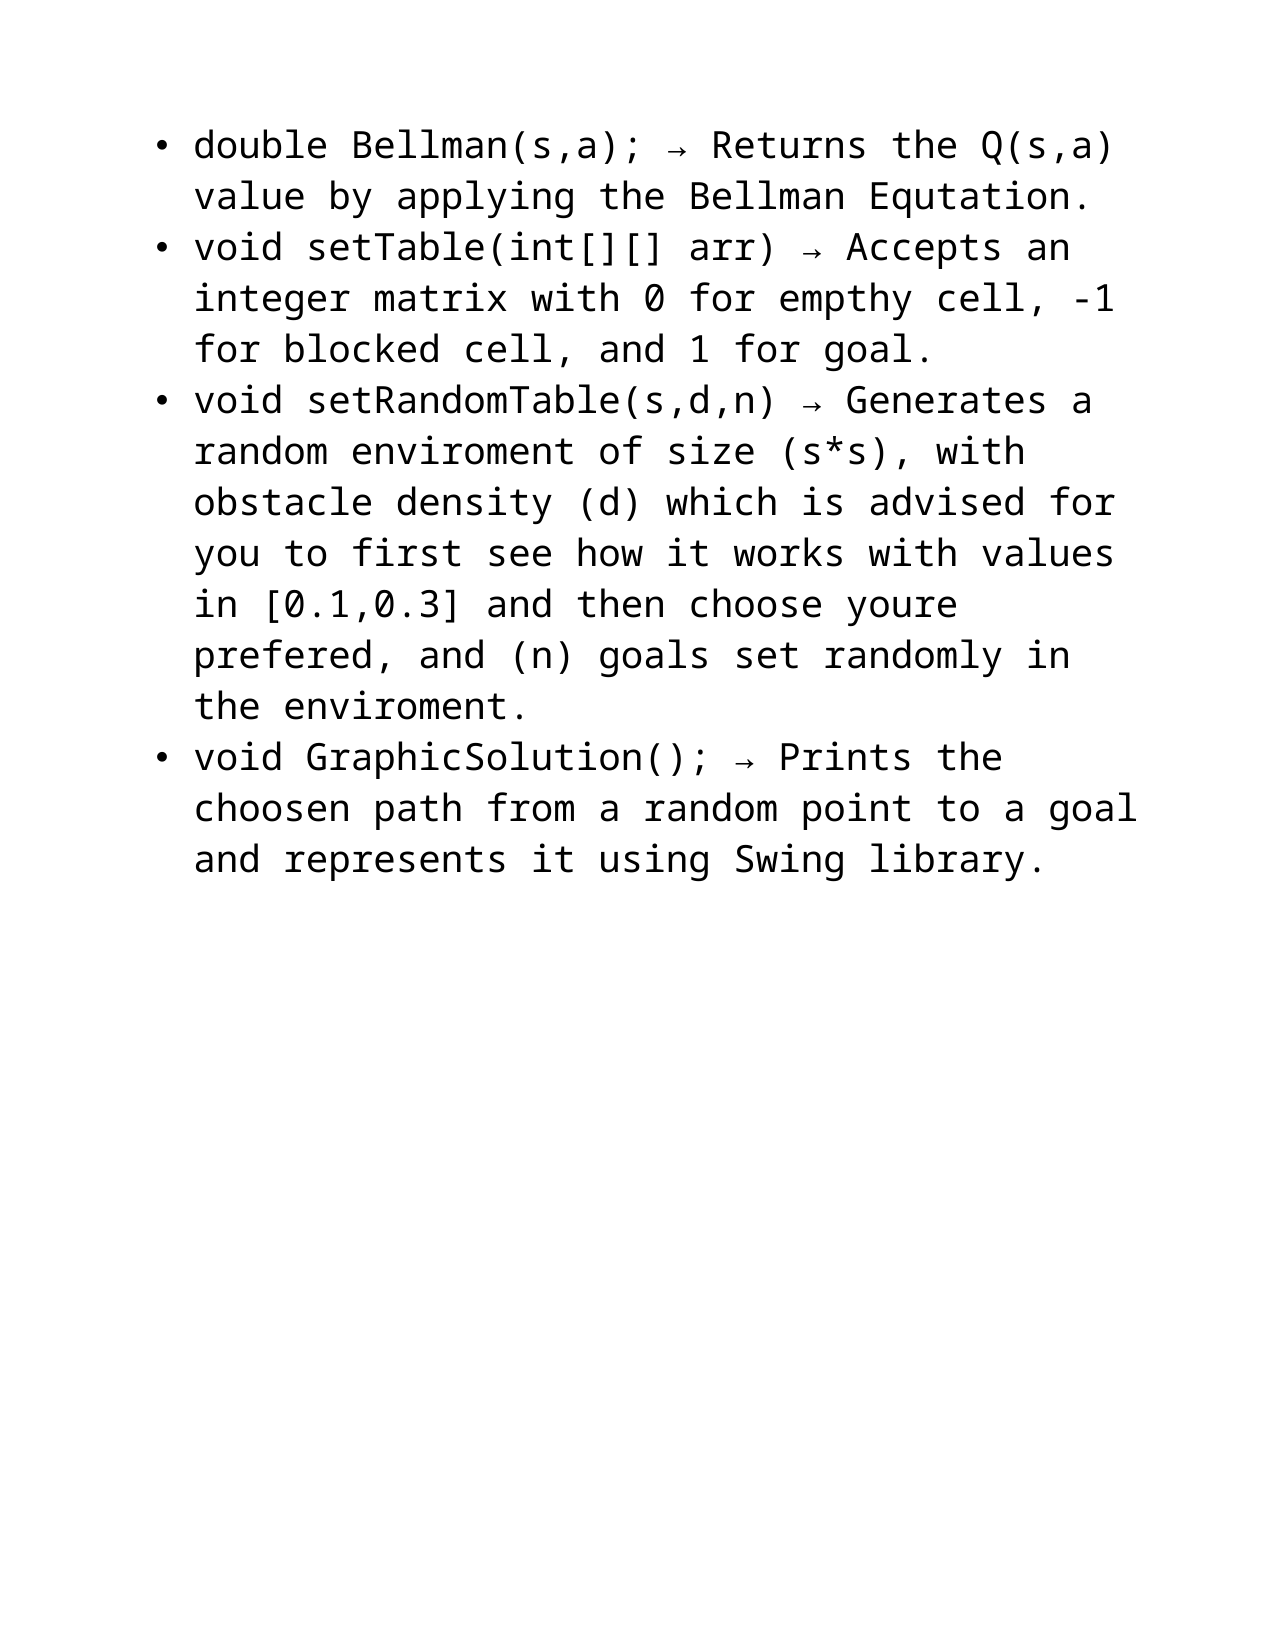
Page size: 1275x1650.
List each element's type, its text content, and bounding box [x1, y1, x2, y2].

list void GraphicSolution(); → Prints the choosen path from a random point to a goal and represents it using Swing library. [156, 731, 1157, 884]
list void setRandomTable(s,d,n) → Generates a random enviroment of size (s*s), with obstacle density (d) which is advised for you to first see how it works with values in [0.1,0.3] and then choose youre prefered, and (n) goals set randomly in the enviroment. [156, 373, 1157, 731]
list void setTable(int[][] arr) → Accepts an integer matrix with 0 for empthy cell, -1 for blocked cell, and 1 for goal. [156, 220, 1157, 373]
list double Bellman(s,a); → Returns the Q(s,a) value by applying the Bellman Equtation. [156, 118, 1157, 220]
